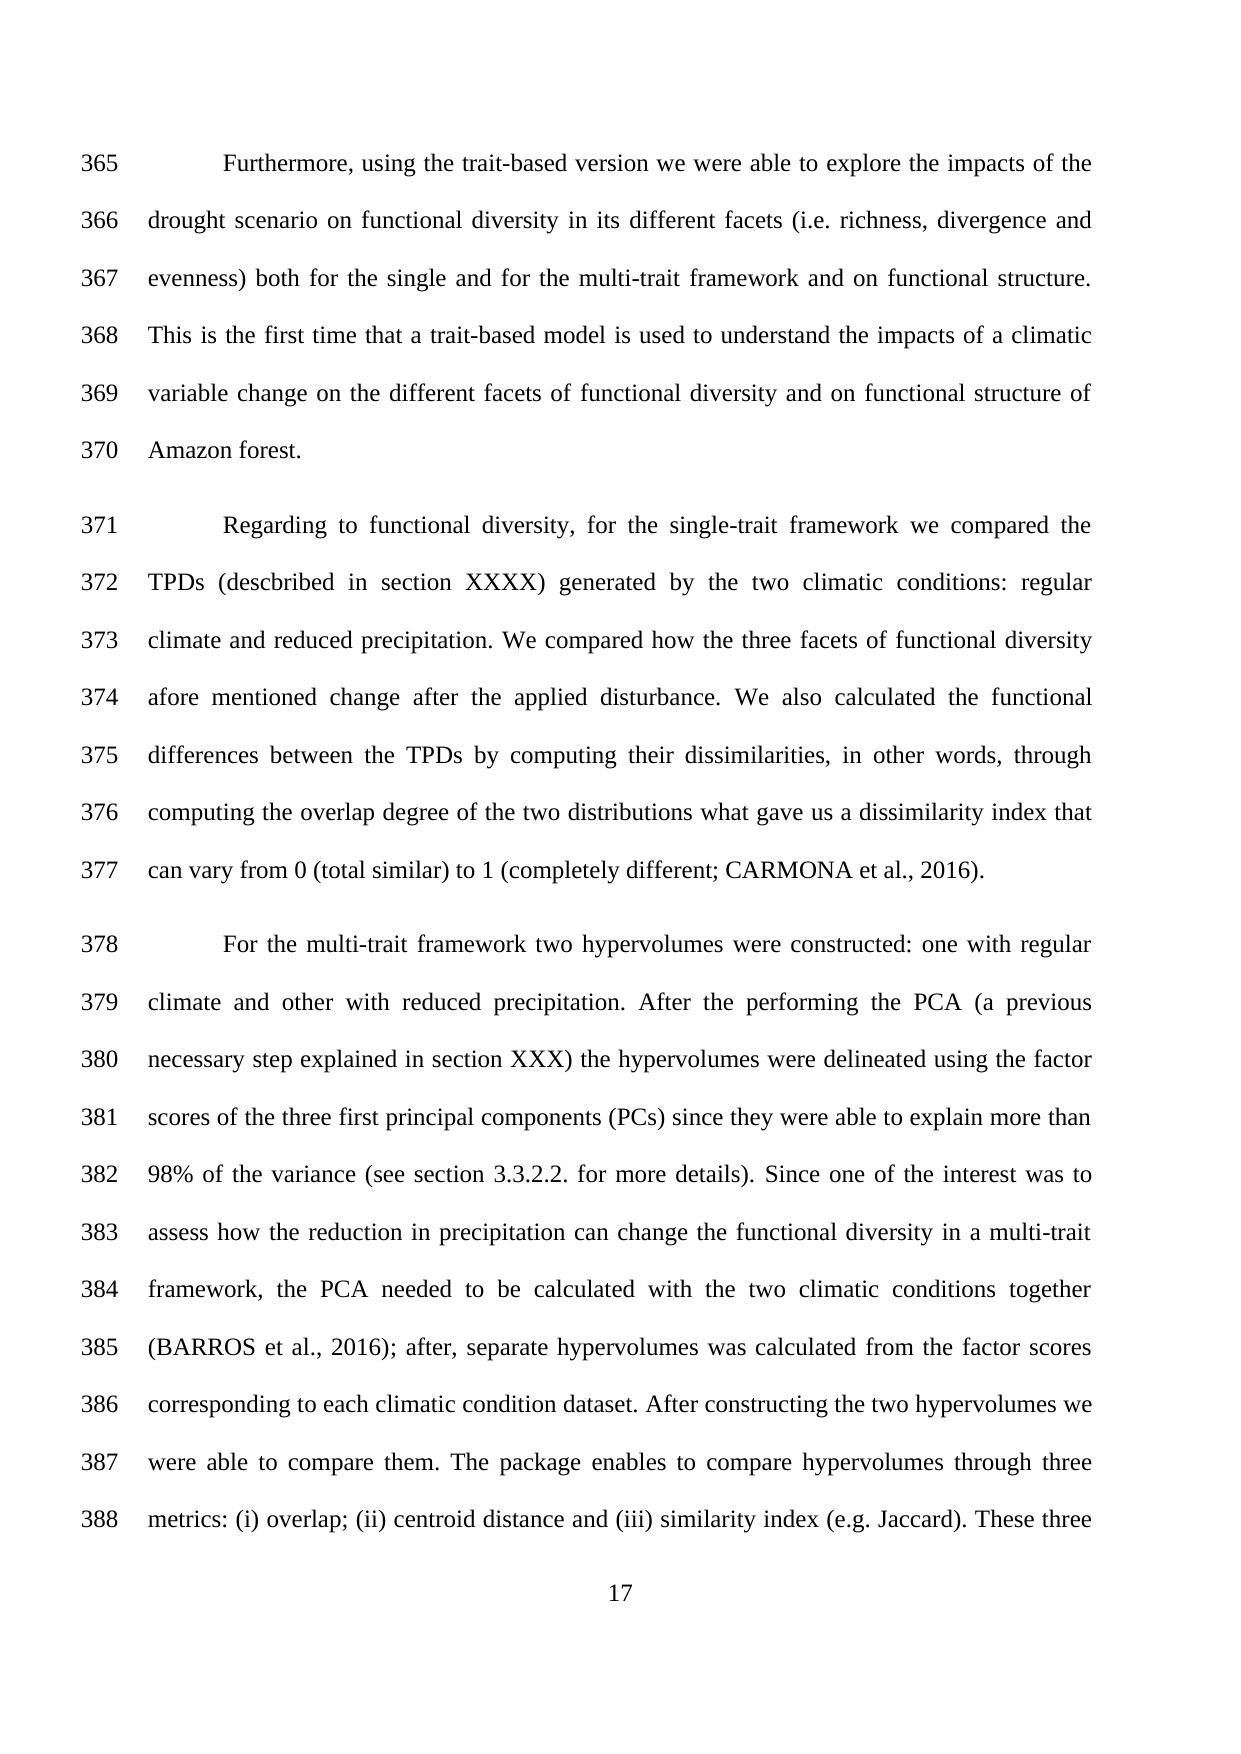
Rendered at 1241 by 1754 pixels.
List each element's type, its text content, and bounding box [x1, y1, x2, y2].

text For the multi-trait framework two hypervolumes were constructed: one with regular climate and other with reduced precipitation. After the performing the PCA (a previous necessary step explained in section XXX) the hypervolumes were delineated using the factor scores of the three first principal components (PCs) since they were able to explain more than 98% of the variance (see section 3.3.2.2. for more details). Since one of the interest was to assess how the reduction in precipitation can change the functional diversity in a multi-trait framework, the PCA needed to be calculated with the two climatic conditions together (BARROS et al., 2016)⁠; after, separate hypervolumes was calculated from the factor scores corresponding to each climatic condition dataset. After constructing the two hypervolumes we were able to compare them. The package enables to compare hypervolumes through three metrics: (i) overlap; (ii) centroid distance and (iii) similarity index (e.g. Jaccard). These three [148, 929, 1093, 1533]
text Regarding to functional diversity, for the single-trait framework we compared the TPDs (descbribed in section XXXX) generated by the two climatic conditions: regular climate and reduced precipitation. We compared how the three facets of functional diversity afore mentioned change after the applied disturbance. We also calculated the functional differences between the TPDs by computing their dissimilarities, in other words, through computing the overlap degree of the two distributions what gave us a dissimilarity index that can vary from 0 (total similar) to 1 (completely different; CARMONA et al., 2016)⁠. [148, 510, 1093, 884]
text Furthermore, using the trait-based version we were able to explore the impacts of the drought scenario on functional diversity in its different facets (i.e. richness, divergence and evenness) both for the single and for the multi-trait framework and on functional structure. This is the first time that a trait-based model is used to understand the impacts of a climatic variable change on the different facets of functional diversity and on functional structure of Amazon forest. [148, 148, 1093, 464]
